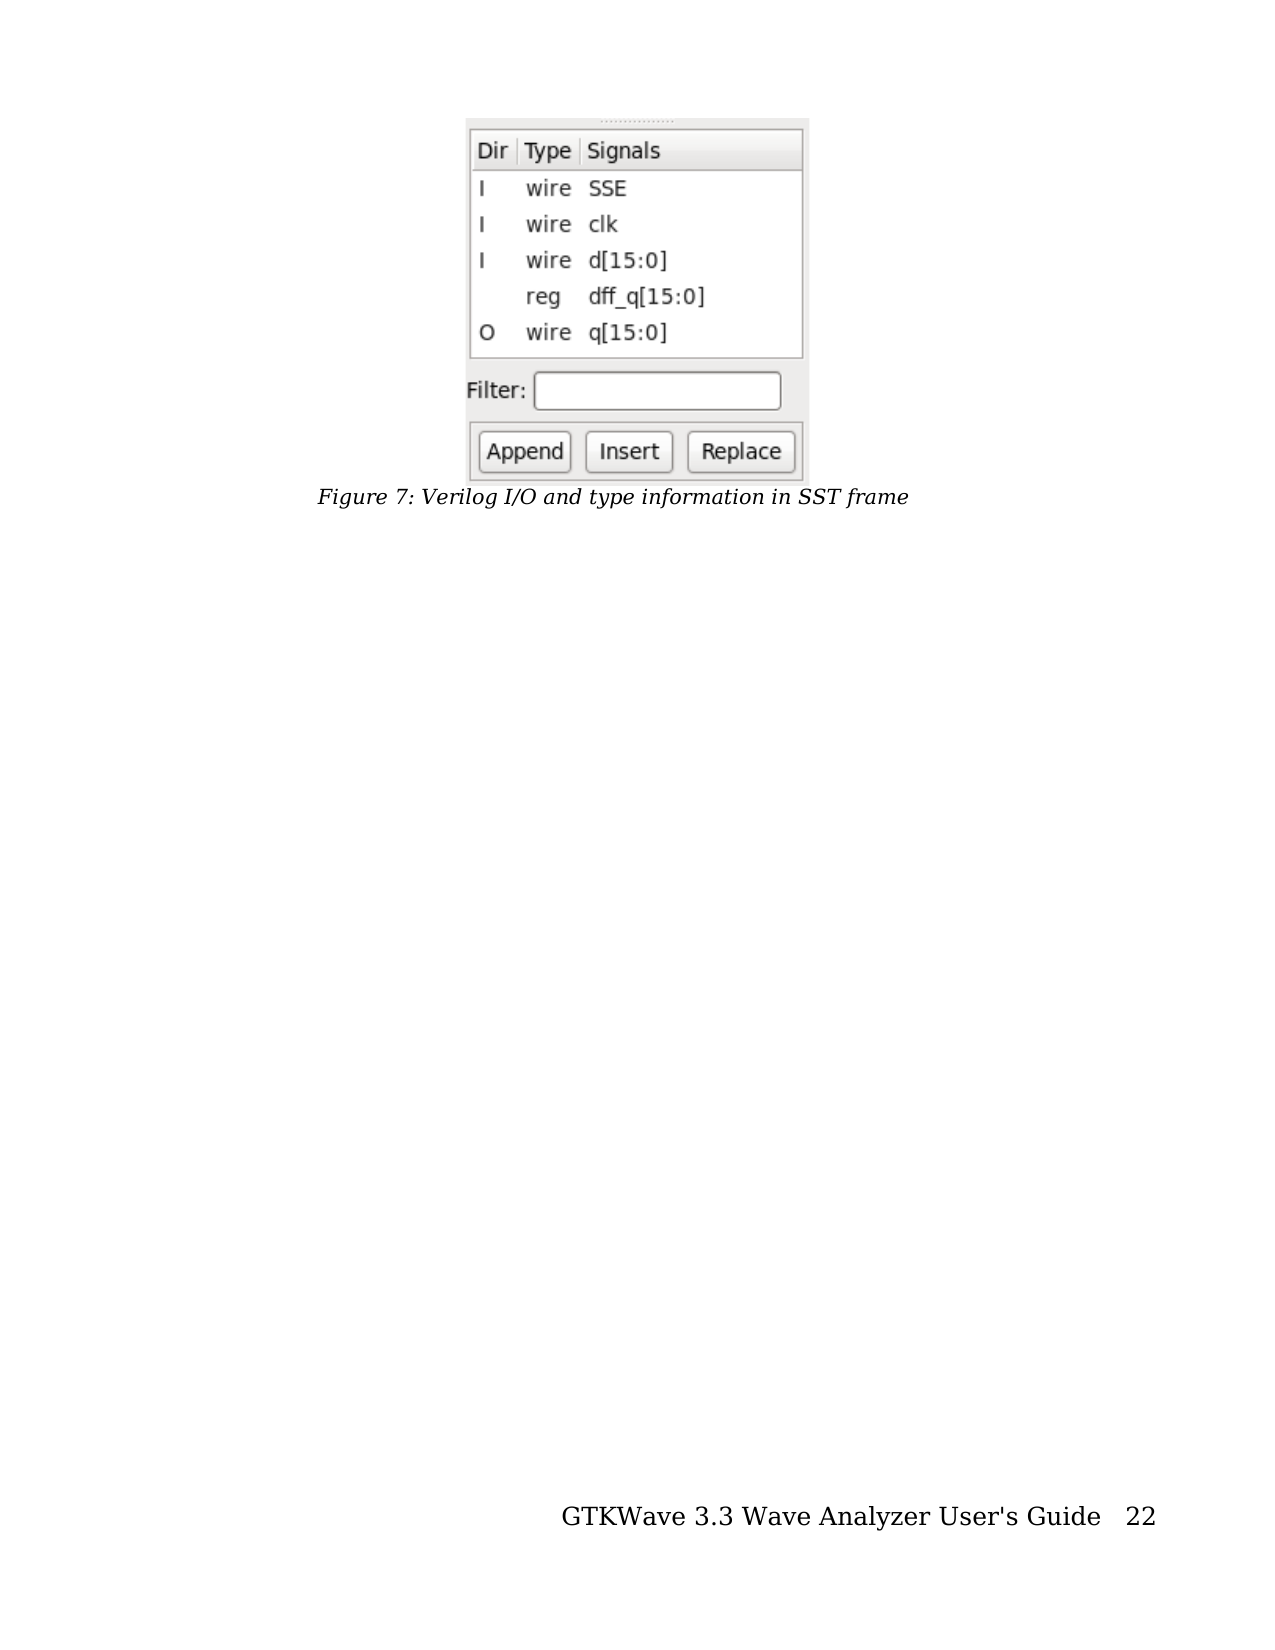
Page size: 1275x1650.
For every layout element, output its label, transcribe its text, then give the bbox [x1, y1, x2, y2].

picture [465, 118, 810, 486]
text Figure 7: Verilog I/O and type information in SST frame [318, 131, 957, 509]
